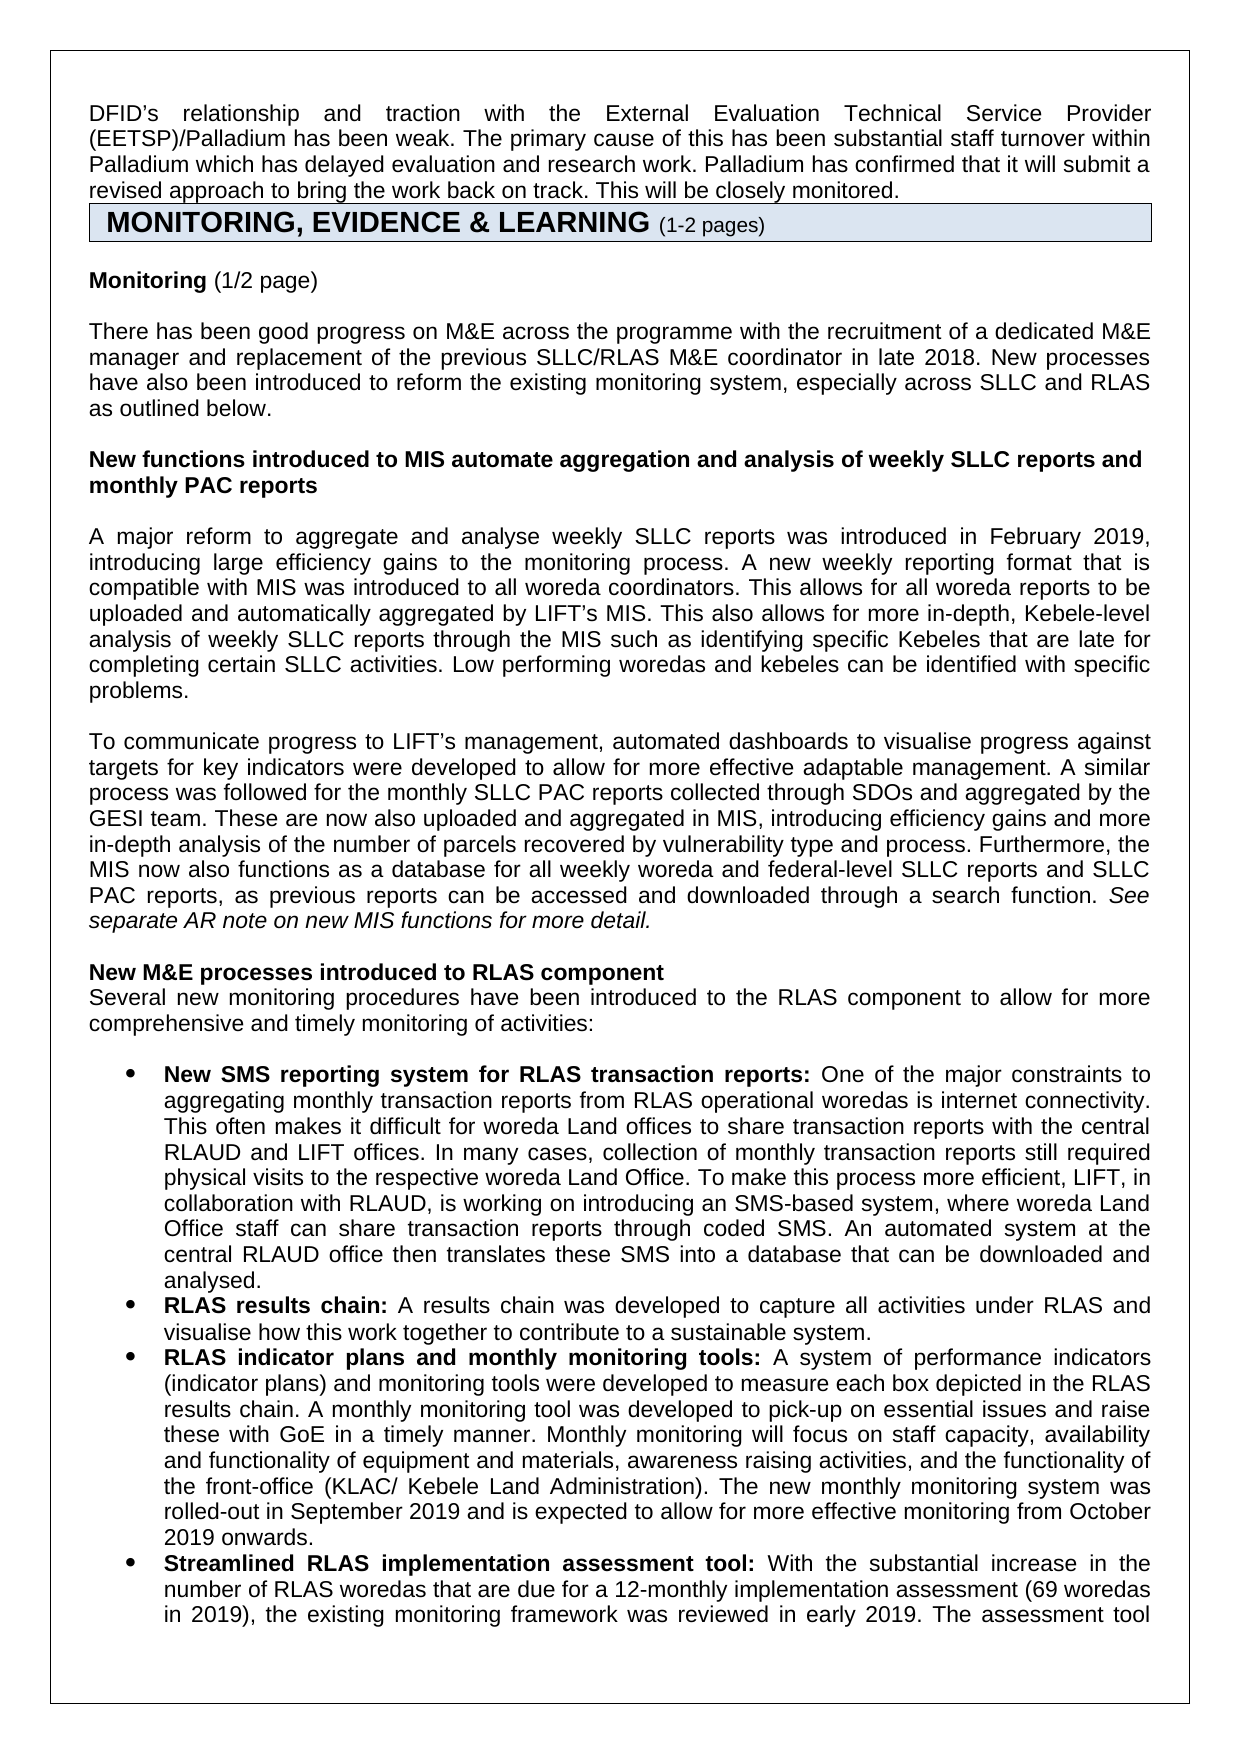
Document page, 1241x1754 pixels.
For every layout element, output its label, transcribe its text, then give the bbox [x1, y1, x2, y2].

text DFID’s relationship and traction with the External Evaluation Technical Service Provider (EETSP)/Palladium has been weak. The primary cause of this has been substantial staff turnover within Palladium which has delayed evaluation and research work. Palladium has confirmed that it will submit a revised approach to bring the work back on track. This will be closely monitored. [89, 101, 1152, 203]
text New functions introduced to MIS automate aggregation and analysis of weekly SLLC reports and monthly PAC reports [89, 447, 1152, 498]
text MONITORING, EVIDENCE & LEARNING (1-2 pages) [90, 204, 1151, 241]
text A major reform to aggregate and analyse weekly SLLC reports was introduced in February 2019, introducing large efficiency gains to the monitoring process. A new weekly reporting format that is compatible with MIS was introduced to all woreda coordinators. This allows for all woreda reports to be uploaded and automatically aggregated by LIFT’s MIS. This also allows for more in-depth, Kebele-level analysis of weekly SLLC reports through the MIS such as identifying specific Kebeles that are late for completing certain SLLC activities. Low performing woredas and kebeles can be identified with specific problems. [89, 524, 1152, 703]
list Streamlined RLAS implementation assessment tool: With the substantial increase in the number of RLAS woredas that are due for a 12-monthly implementation assessment (69 woredas in 2019), the existing monitoring framework was reviewed in early 2019. The assessment tool [126, 1550, 1152, 1628]
text New M&E processes introduced to RLAS component [89, 959, 1152, 985]
text There has been good progress on M&E across the programme with the recruitment of a dedicated M&E manager and replacement of the previous SLLC/RLAS M&E coordinator in late 2018. New processes have also been introduced to reform the existing monitoring system, especially across SLLC and RLAS as outlined below. [89, 319, 1152, 421]
text Several new monitoring procedures have been introduced to the RLAS component to allow for more comprehensive and timely monitoring of activities: [89, 985, 1152, 1036]
text Monitoring (1/2 page) [89, 267, 1152, 293]
list New SMS reporting system for RLAS transaction reports: One of the major constraints to aggregating monthly transaction reports from RLAS operational woredas is internet connectivity. This often makes it difficult for woreda Land offices to share transaction reports with the central RLAUD and LIFT offices. In many cases, collection of monthly transaction reports still required physical visits to the respective woreda Land Office. To make this process more efficient, LIFT, in collaboration with RLAUD, is working on introducing an SMS-based system, where woreda Land Office staff can share transaction reports through coded SMS. An automated system at the central RLAUD office then translates these SMS into a database that can be downloaded and analysed. [126, 1062, 1152, 1293]
list RLAS results chain: A results chain was developed to capture all activities under RLAS and visualise how this work together to contribute to a sustainable system. [126, 1293, 1152, 1345]
list RLAS indicator plans and monthly monitoring tools: A system of performance indicators (indicator plans) and monitoring tools were developed to measure each box depicted in the RLAS results chain. A monthly monitoring tool was developed to pick-up on essential issues and raise these with GoE in a timely manner. Monthly monitoring will focus on staff capacity, availability and functionality of equipment and materials, awareness raising activities, and the functionality of the front-office (KLAC/ Kebele Land Administration). The new monthly monitoring system was rolled-out in September 2019 and is expected to allow for more effective monitoring from October 2019 onwards. [126, 1345, 1152, 1550]
text To communicate progress to LIFT’s management, automated dashboards to visualise progress against targets for key indicators were developed to allow for more effective adaptable management. A similar process was followed for the monthly SLLC PAC reports collected through SDOs and aggregated by the GESI team. These are now also uploaded and aggregated in MIS, introducing efficiency gains and more in-depth analysis of the number of parcels recovered by vulnerability type and process. Furthermore, the MIS now also functions as a database for all weekly woreda and federal-level SLLC reports and SLLC PAC reports, as previous reports can be accessed and downloaded through a search function. See separate AR note on new MIS functions for more detail. [89, 729, 1152, 934]
